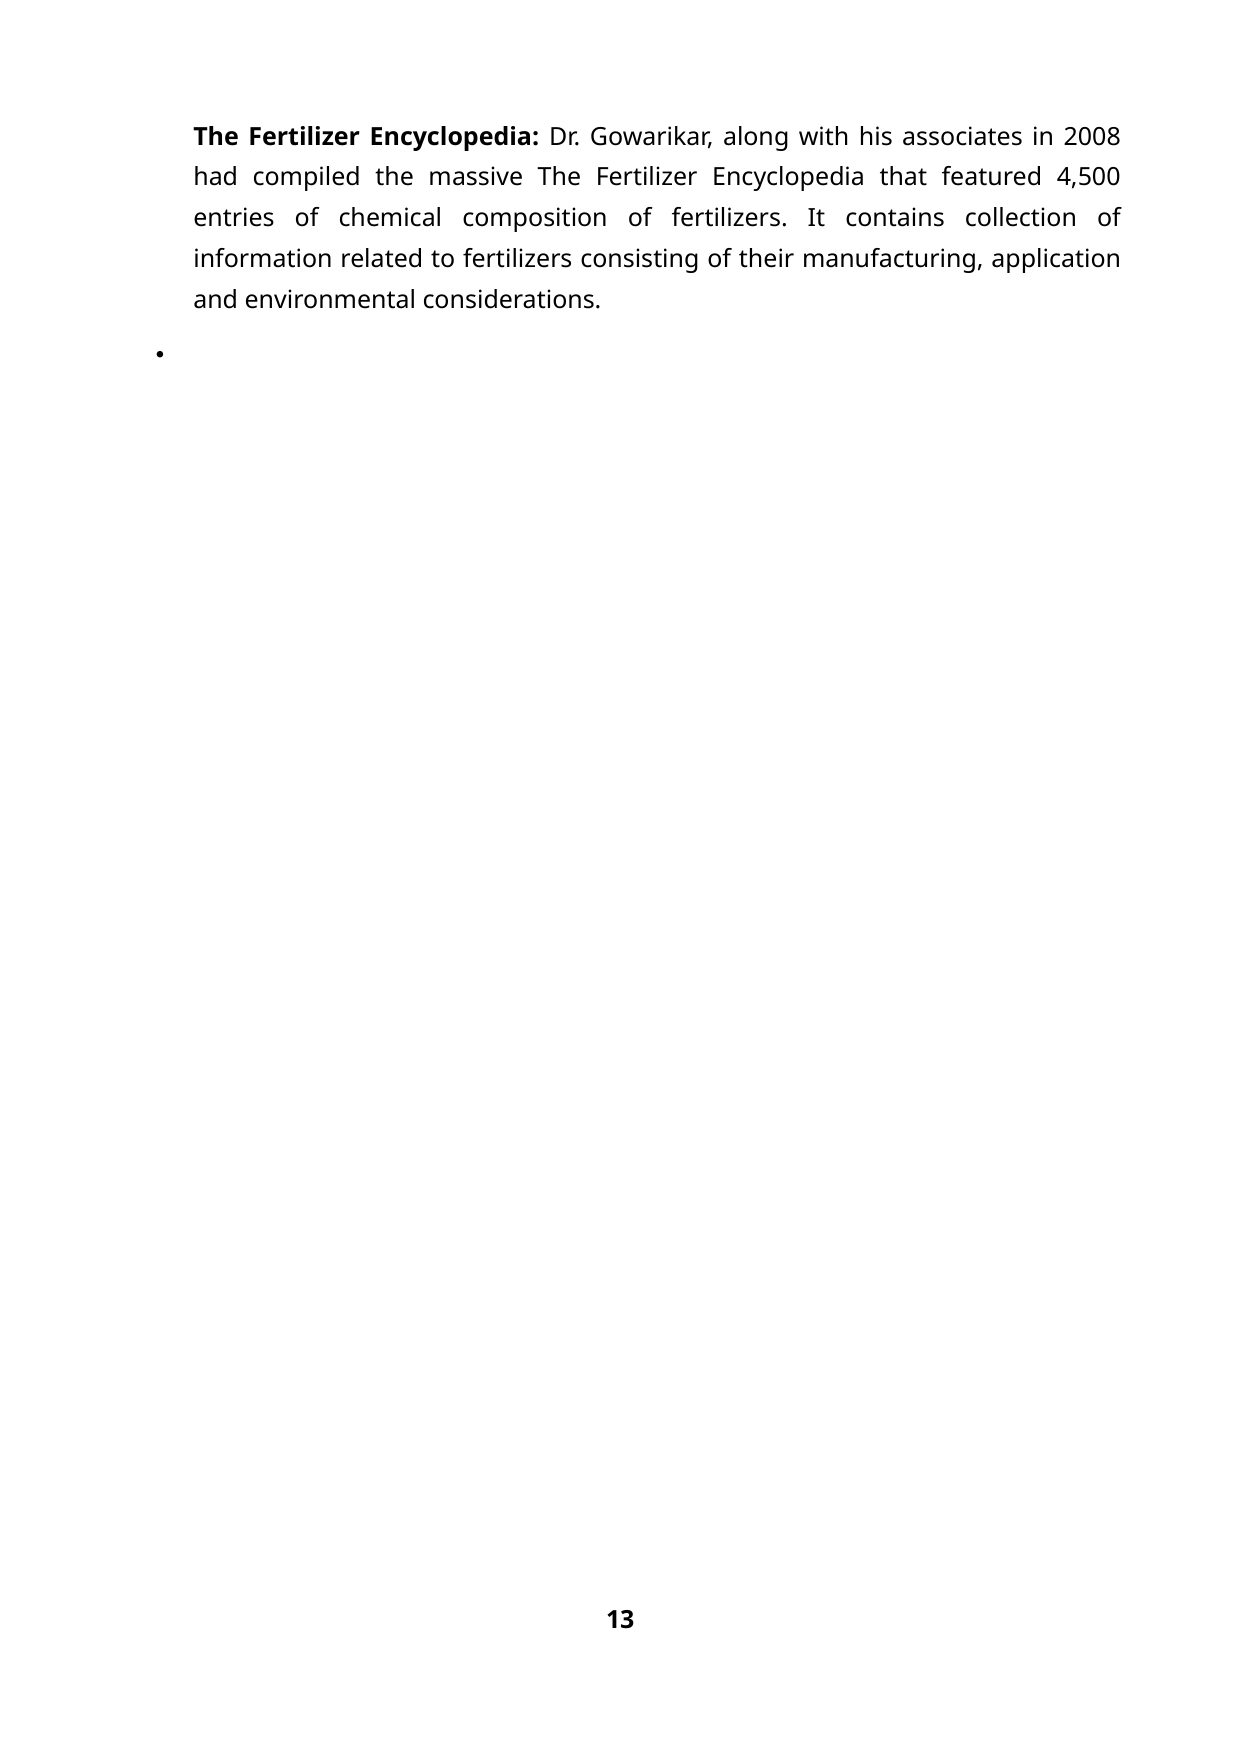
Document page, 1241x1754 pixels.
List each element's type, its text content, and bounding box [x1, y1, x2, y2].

list The Fertilizer Encyclopedia: Dr. Gowarikar, along with his associates in 2008 had compiled the massive The Fertilizer Encyclopedia that featured 4,500 entries of chemical composition of fertilizers. It contains collection of information related to fertilizers consisting of their manufacturing, application and environmental considerations. [156, 118, 1122, 316]
